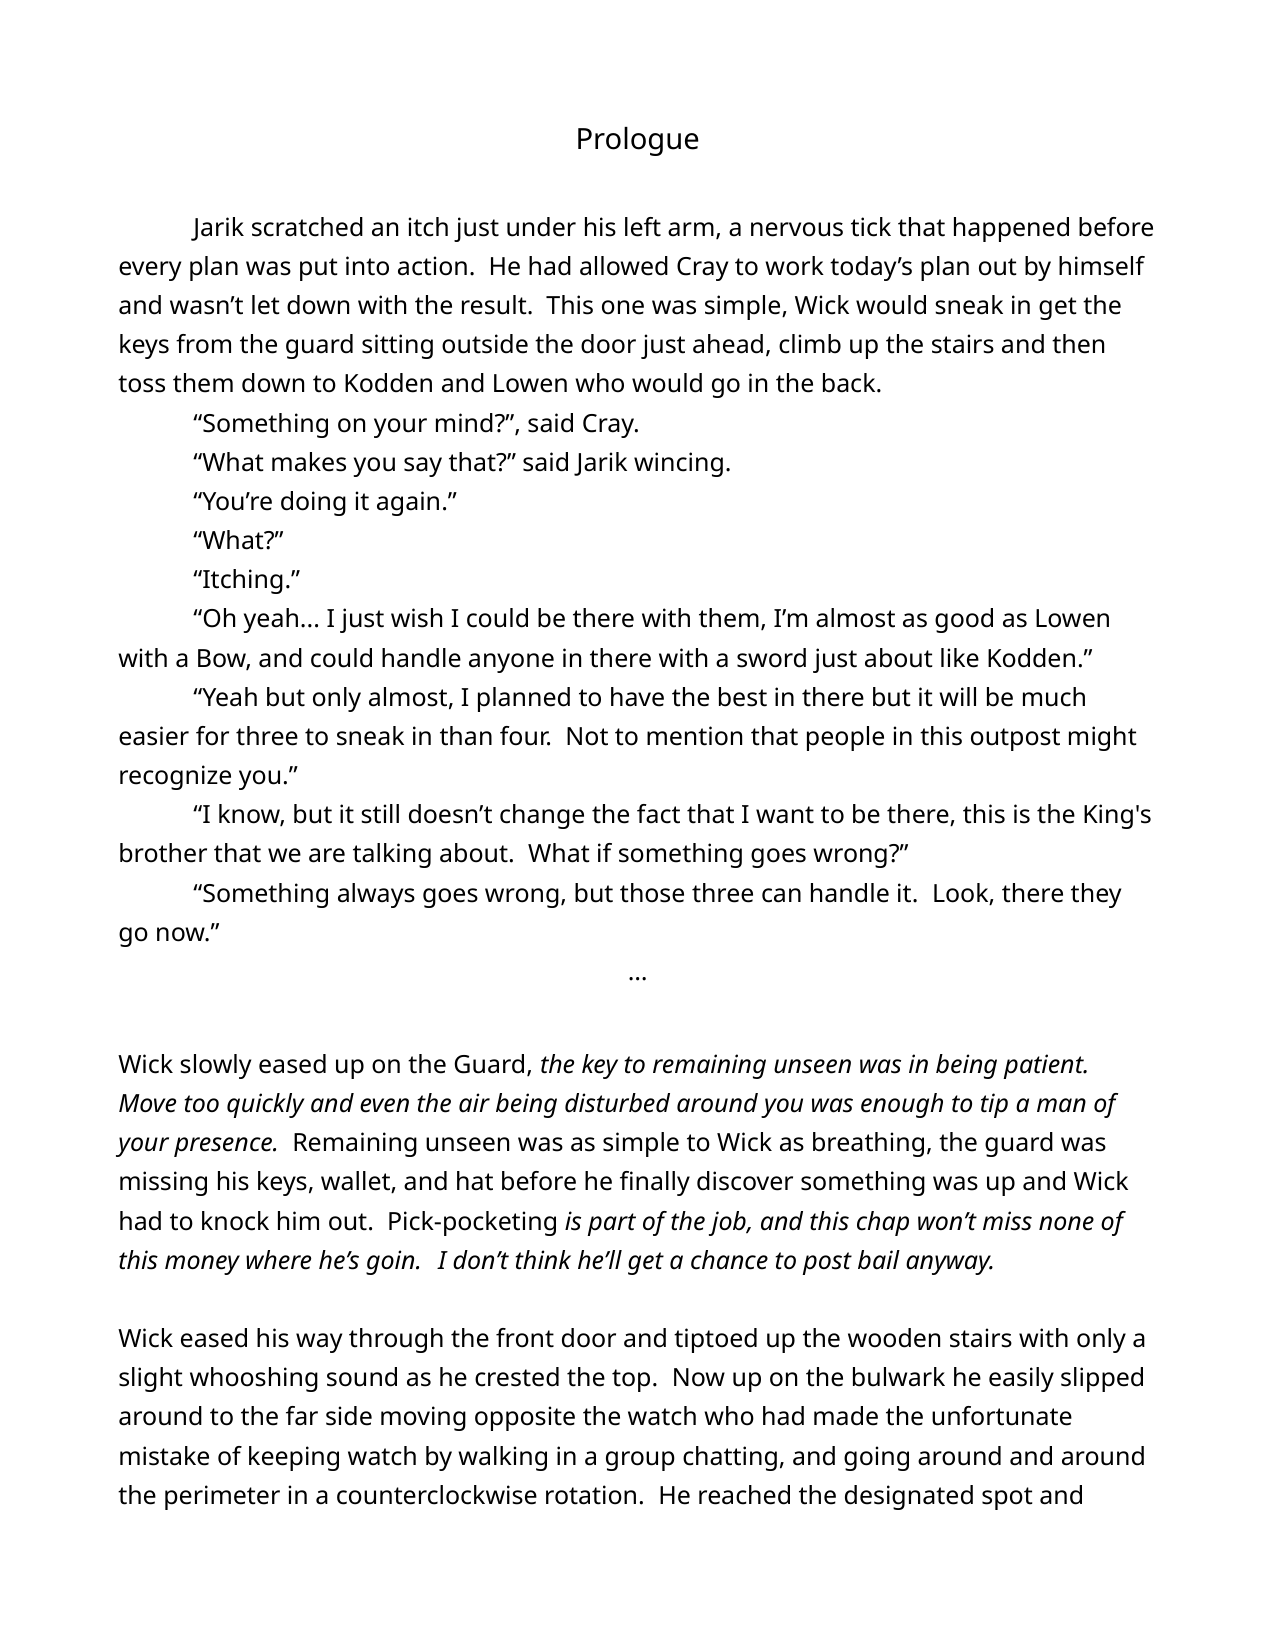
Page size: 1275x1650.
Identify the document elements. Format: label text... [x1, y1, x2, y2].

text Prologue [118, 118, 1157, 158]
text “Itching.” [118, 562, 1157, 596]
text “I know, but it still doesn’t change the fact that I want to be there, this is the King's brother that we are talking about. What if something goes wrong?” [118, 797, 1157, 870]
text “You’re doing it again.” [118, 483, 1157, 518]
text “Yeah but only almost, I planned to have the best in there but it will be much easier for three to sneak in than four. Not to mention that people in this outpost might recognize you.” [118, 679, 1157, 792]
text “Something on your mind?”, said Cray. [118, 405, 1157, 439]
text … [118, 953, 1157, 988]
text “Oh yeah... I just wish I could be there with them, I’m almost as good as Lowen with a Bow, and could handle anyone in there with a sword just about like Kodden.” [118, 601, 1157, 674]
text “What makes you say that?” said Jarik wincing. [118, 444, 1157, 478]
text Jarik scratched an itch just under his left arm, a nervous tick that happened before every plan was put into action. He had allowed Cray to work today’s plan out by himself and wasn’t let down with the result. This one was simple, Wick would sneak in get the keys from the guard sitting outside the door just ahead, climb up the stairs and then toss them down to Kodden and Lowen who would go in the back. [118, 209, 1157, 400]
text Wick slowly eased up on the Guard, the key to remaining unseen was in being patient. Move too quickly and even the air being disturbed around you was enough to tip a man of your presence. Remaining unseen was as simple to Wick as breathing, the guard was missing his keys, wallet, and hat before he finally discover something was up and Wick had to knock him out. Pick-pocketing is part of the job, and this chap won’t miss none of this money where he’s goin. I don’t think he’ll get a chance to post bail anyway. [118, 1046, 1157, 1276]
text Wick eased his way through the front door and tiptoed up the wooden stairs with only a slight whooshing sound as he crested the top. Now up on the bulwark he easily slipped around to the far side moving opposite the watch who had made the unfortunate mistake of keeping watch by walking in a group chatting, and going around and around the perimeter in a counterclockwise rotation. He reached the designated spot and [118, 1321, 1157, 1511]
text “Something always goes wrong, but those three can handle it. Look, there they go now.” [118, 875, 1157, 948]
text “What?” [118, 523, 1157, 557]
